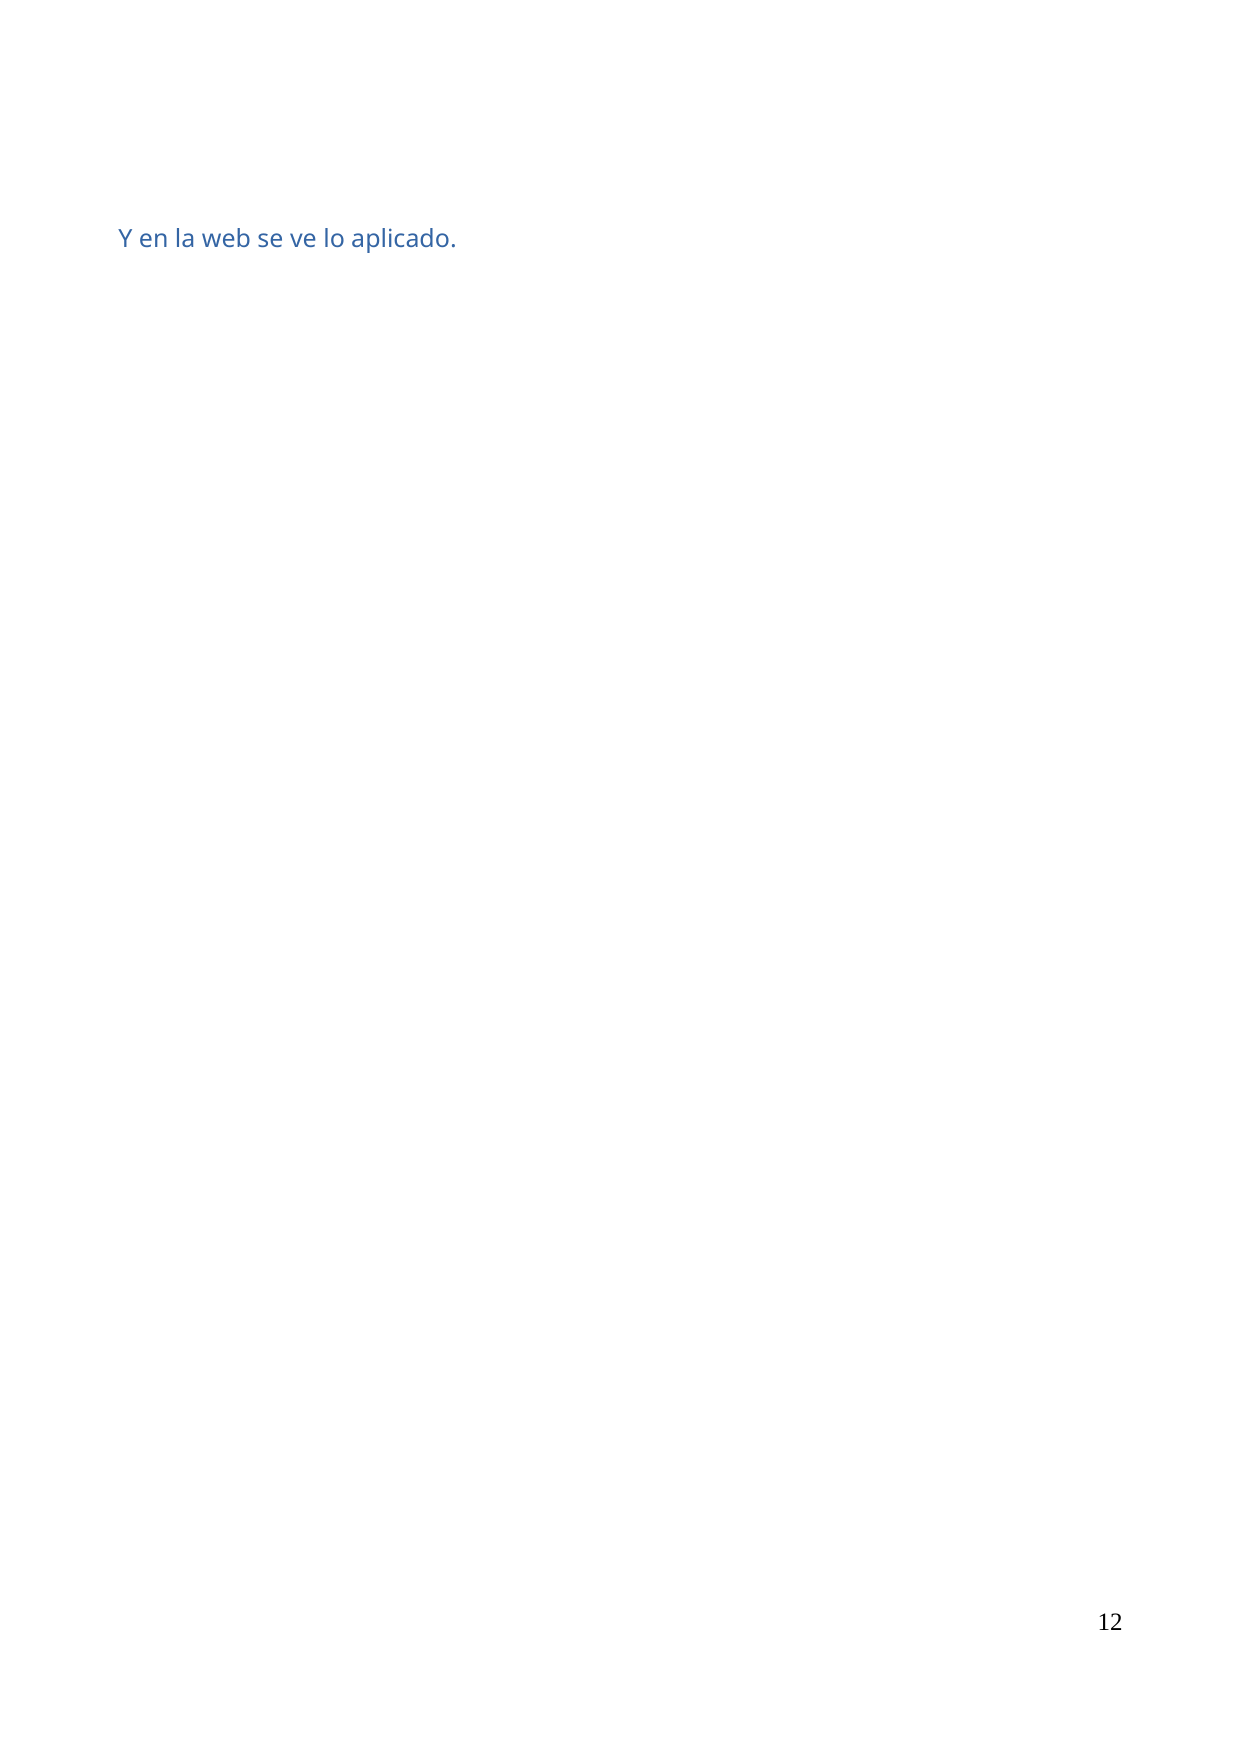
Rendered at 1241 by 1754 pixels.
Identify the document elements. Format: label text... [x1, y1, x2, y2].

text Y en la web se ve lo aplicado. [118, 220, 1122, 254]
